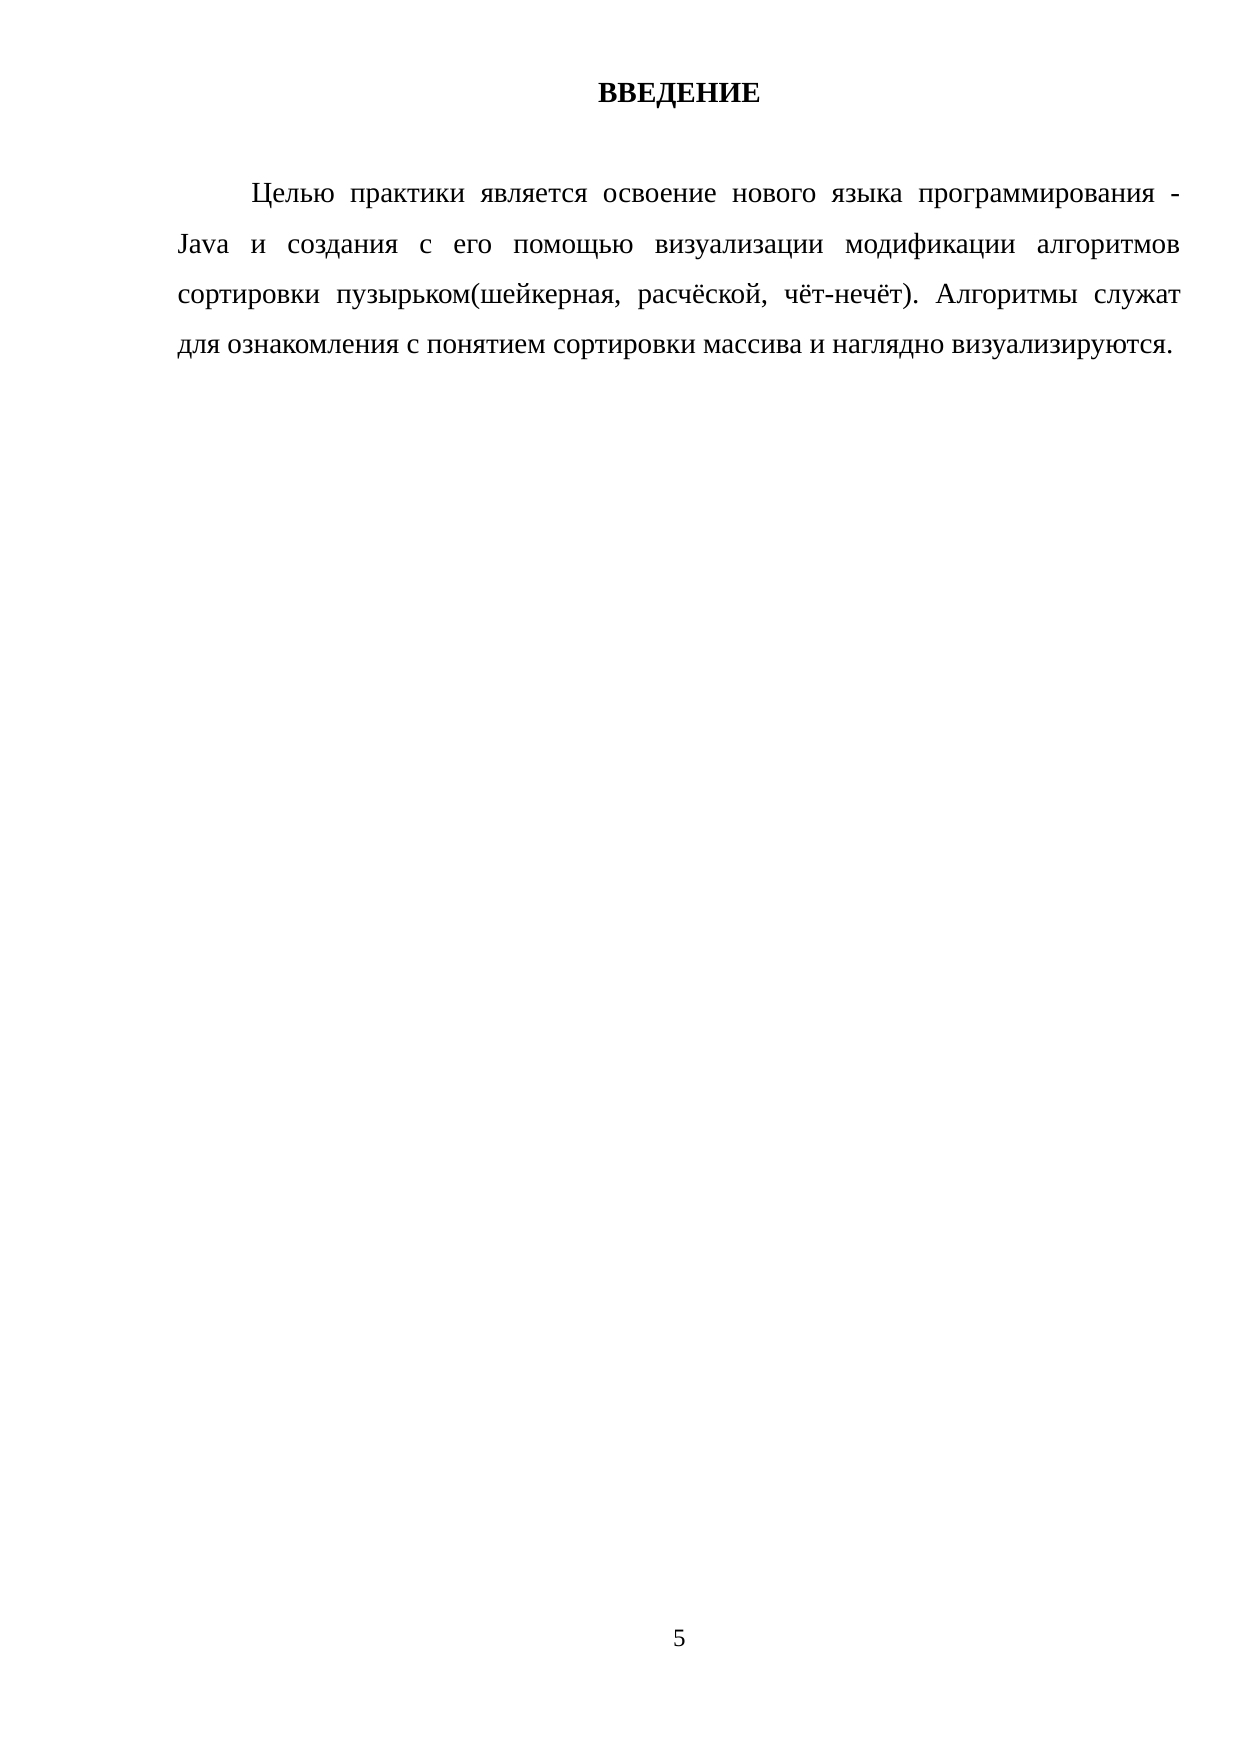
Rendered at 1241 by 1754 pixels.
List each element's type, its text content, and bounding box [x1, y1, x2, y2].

text введение [177, 75, 1181, 108]
text Целью практики является освоение нового языка программирования - Java и создания с его помощью визуализации модификации алгоритмов сортировки пузырьком(шейкерная, расчёской, чёт-нечёт). Алгоритмы служат для ознакомления с понятием сортировки массива и наглядно визуализируются. [177, 176, 1181, 360]
